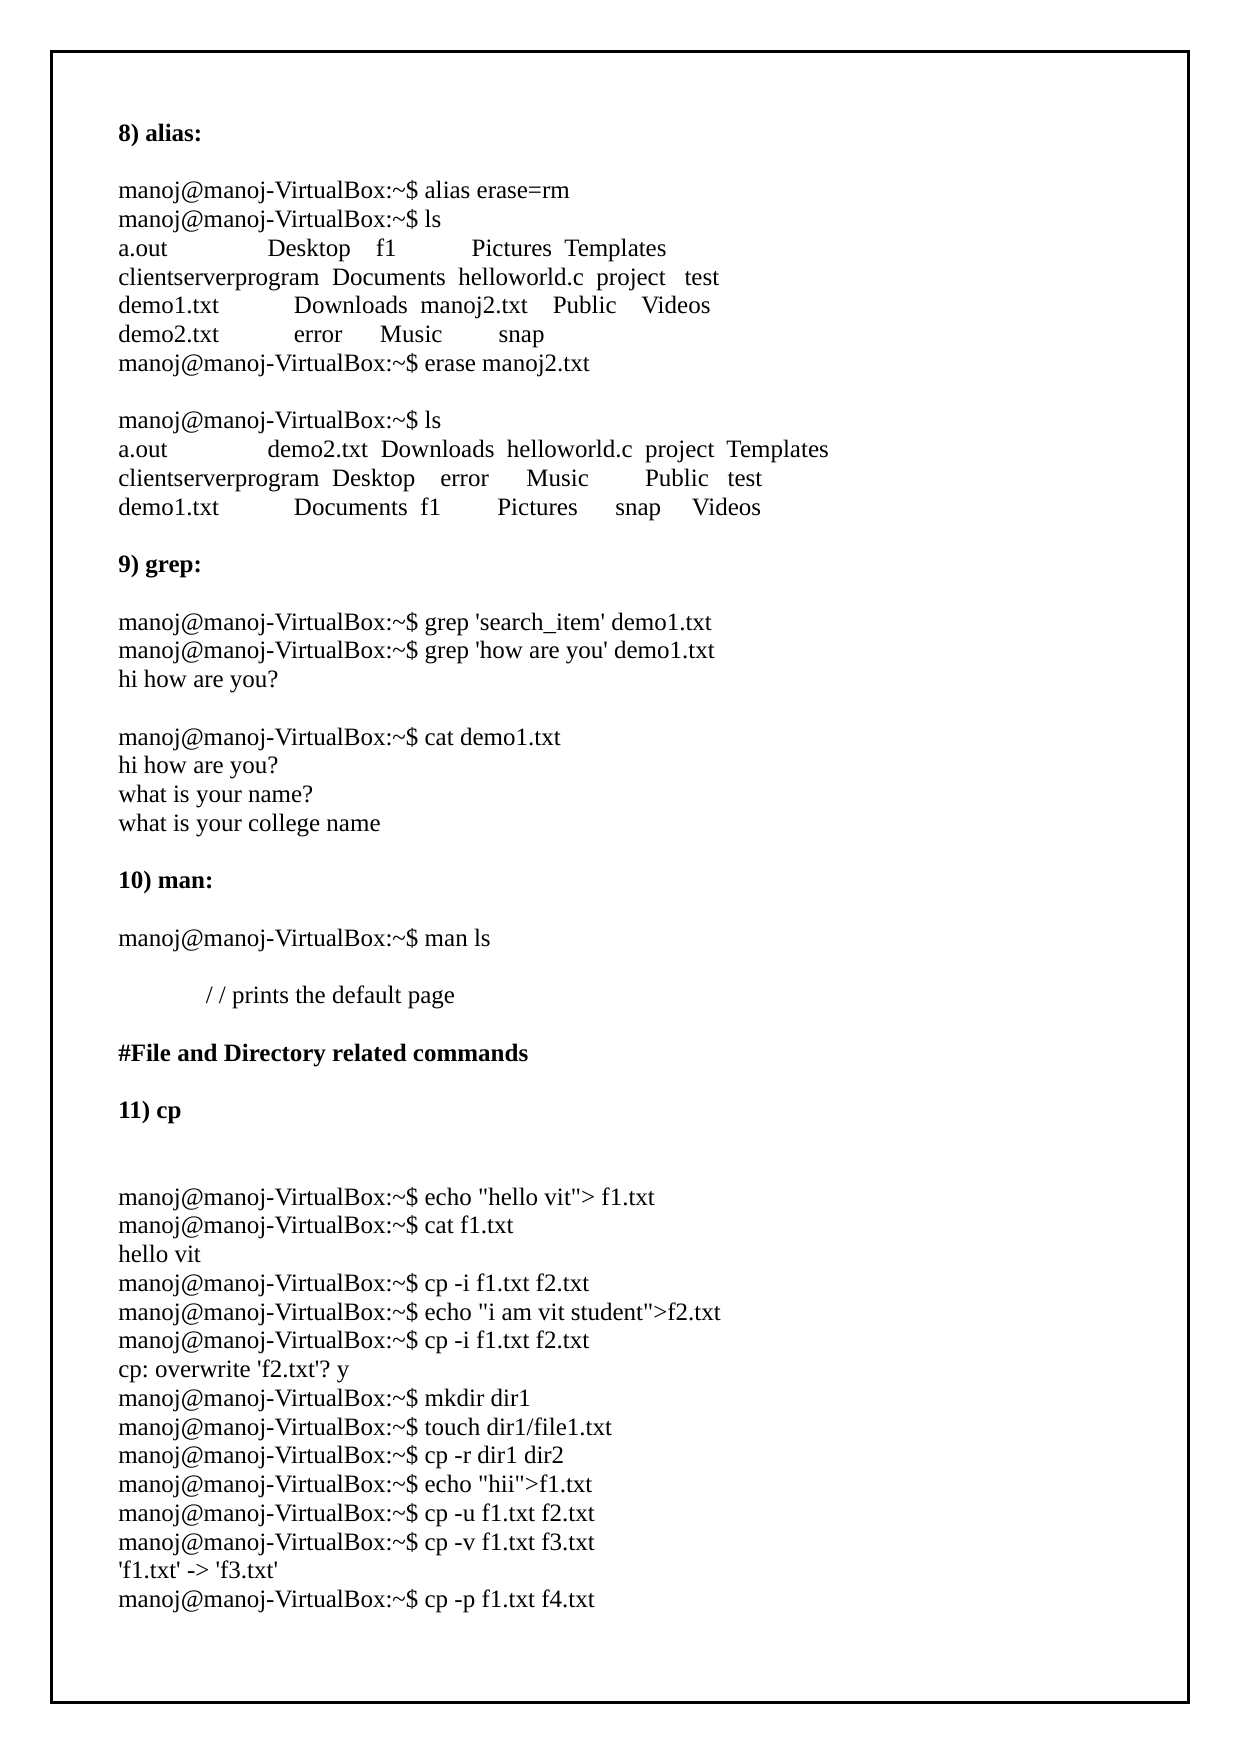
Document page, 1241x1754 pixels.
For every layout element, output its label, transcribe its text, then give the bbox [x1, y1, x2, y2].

text manoj@manoj-VirtualBox:~$ cat demo1.txt [118, 722, 1122, 751]
text manoj@manoj-VirtualBox:~$ touch dir1/file1.txt [118, 1412, 1122, 1441]
text a.out Desktop f1 Pictures Templates [118, 233, 1122, 262]
text what is your college name [118, 808, 1122, 837]
text manoj@manoj-VirtualBox:~$ grep 'how are you' demo1.txt [118, 636, 1122, 664]
text manoj@manoj-VirtualBox:~$ cp -u f1.txt f2.txt [118, 1498, 1122, 1527]
text manoj@manoj-VirtualBox:~$ ls [118, 406, 1122, 434]
text clientserverprogram Documents helloworld.c project test [118, 262, 1122, 291]
text 9) grep: [118, 549, 1122, 578]
text #File and Directory related commands [118, 1038, 1122, 1067]
text clientserverprogram Desktop error Music Public test [118, 463, 1122, 492]
text a.out demo2.txt Downloads helloworld.c project Templates [118, 434, 1122, 463]
text 10) man: [118, 866, 1122, 894]
text manoj@manoj-VirtualBox:~$ mkdir dir1 [118, 1383, 1122, 1412]
text manoj@manoj-VirtualBox:~$ cp -i f1.txt f2.txt [118, 1326, 1122, 1354]
text hello vit [118, 1239, 1122, 1268]
text manoj@manoj-VirtualBox:~$ cp -p f1.txt f4.txt [118, 1584, 1122, 1613]
text / / prints the default page [118, 981, 1122, 1009]
text manoj@manoj-VirtualBox:~$ alias erase=rm [118, 176, 1122, 204]
text manoj@manoj-VirtualBox:~$ cat f1.txt [118, 1211, 1122, 1239]
text 'f1.txt' -> 'f3.txt' [118, 1556, 1122, 1584]
text demo2.txt error Music snap [118, 319, 1122, 348]
text manoj@manoj-VirtualBox:~$ echo "i am vit student">f2.txt [118, 1297, 1122, 1326]
text manoj@manoj-VirtualBox:~$ cp -i f1.txt f2.txt [118, 1268, 1122, 1297]
text manoj@manoj-VirtualBox:~$ man ls [118, 923, 1122, 952]
text demo1.txt Documents f1 Pictures snap Videos [118, 492, 1122, 521]
text 8) alias: [118, 118, 1122, 147]
text manoj@manoj-VirtualBox:~$ cp -r dir1 dir2 [118, 1441, 1122, 1469]
text manoj@manoj-VirtualBox:~$ echo "hii">f1.txt [118, 1469, 1122, 1498]
text cp: overwrite 'f2.txt'? y [118, 1354, 1122, 1383]
text what is your name? [118, 779, 1122, 808]
text manoj@manoj-VirtualBox:~$ ls [118, 204, 1122, 233]
text hi how are you? [118, 751, 1122, 779]
text demo1.txt Downloads manoj2.txt Public Videos [118, 291, 1122, 319]
text manoj@manoj-VirtualBox:~$ echo "hello vit"> f1.txt [118, 1182, 1122, 1211]
text manoj@manoj-VirtualBox:~$ erase manoj2.txt [118, 348, 1122, 377]
text manoj@manoj-VirtualBox:~$ cp -v f1.txt f3.txt [118, 1527, 1122, 1556]
text manoj@manoj-VirtualBox:~$ grep 'search_item' demo1.txt [118, 607, 1122, 636]
text 11) cp [118, 1096, 1122, 1124]
text hi how are you? [118, 664, 1122, 693]
